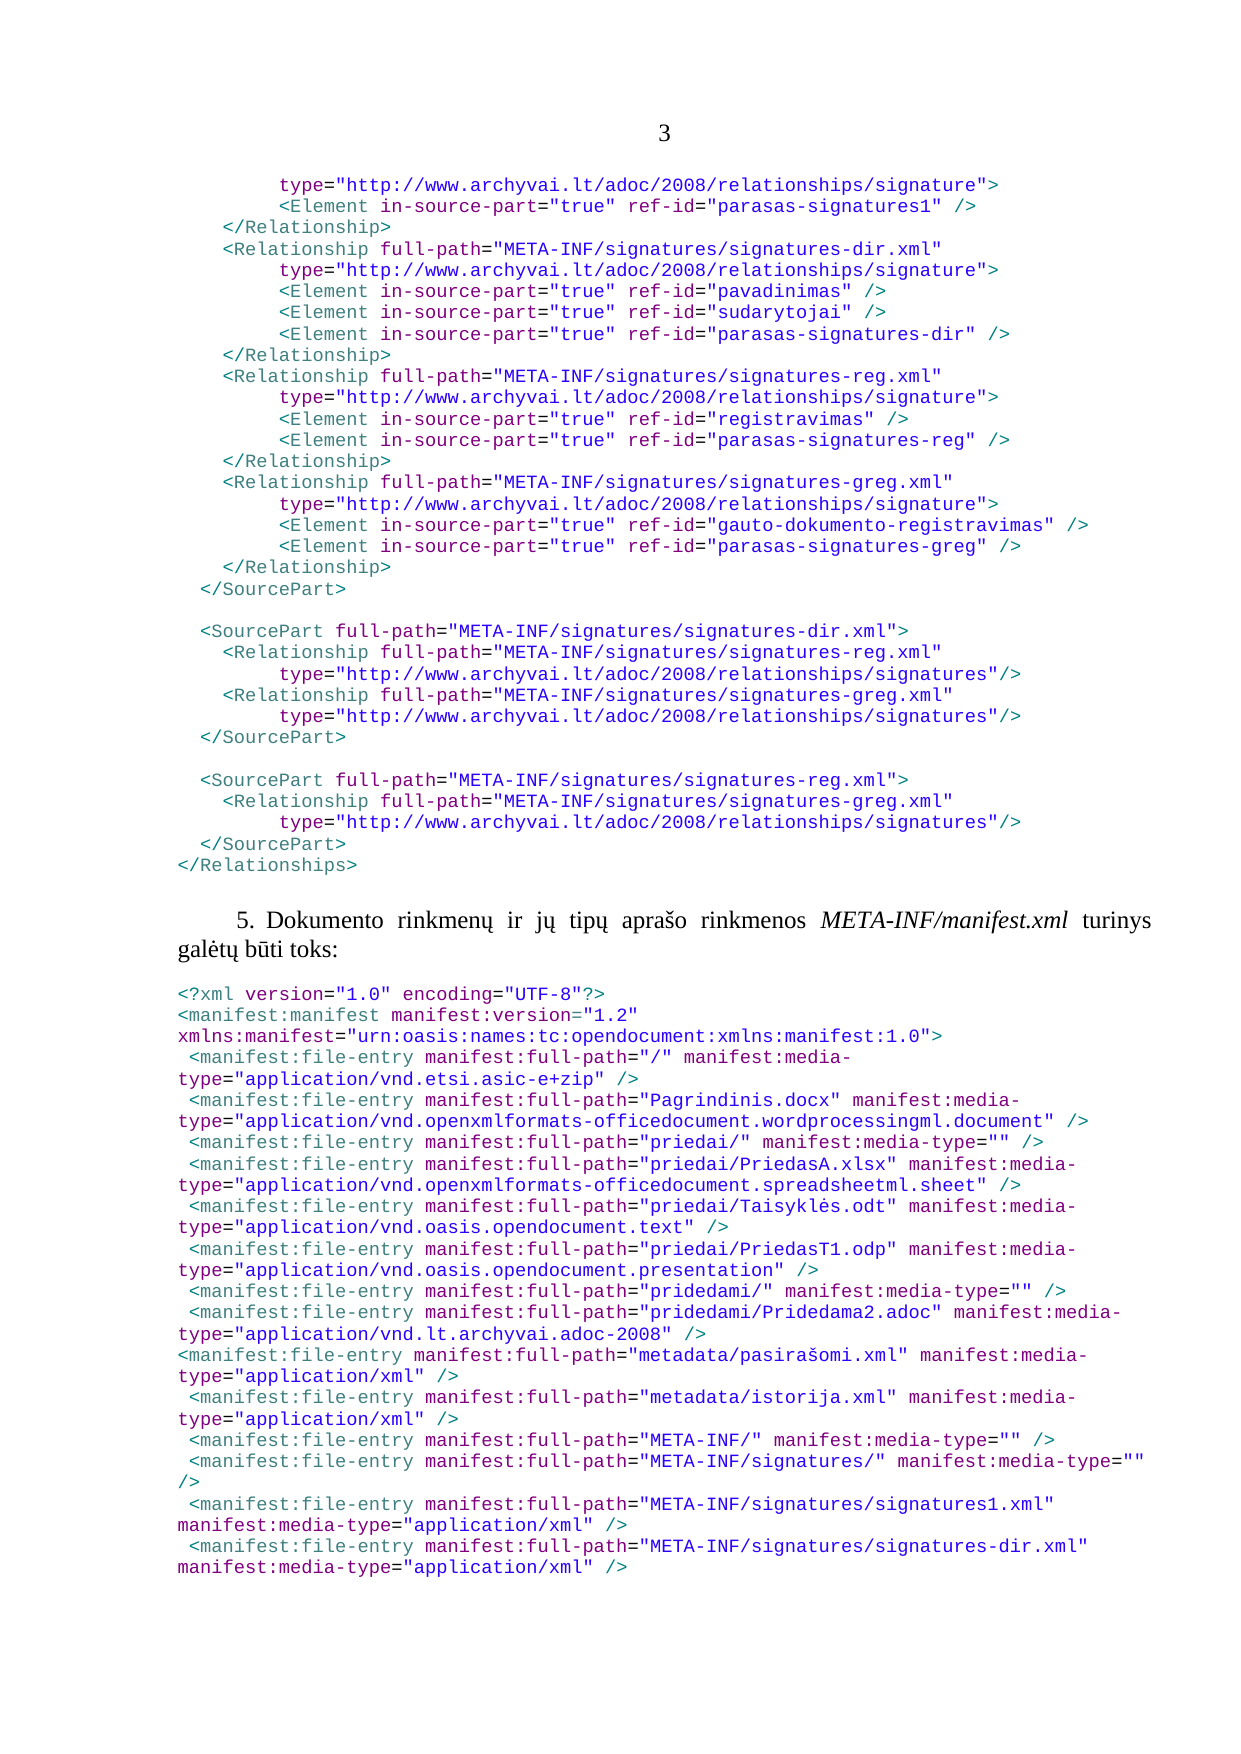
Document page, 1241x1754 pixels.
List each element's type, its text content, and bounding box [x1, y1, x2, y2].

text <SourcePart full-path="META-INF/signatures/signatures-reg.xml"> [177, 771, 1152, 792]
text type="http://www.archyvai.lt/adoc/2008/relationships/signature"> [177, 388, 1152, 409]
text <manifest:file-entry manifest:full-path="META-INF/" manifest:media-type="" /> [177, 1431, 1152, 1452]
text <Element in-source-part="true" ref-id="gauto-dokumento-registravimas" /> [177, 516, 1152, 537]
text <manifest:file-entry manifest:full-path="pridedami/Pridedama2.adoc" manifest:media-type="application/vnd.lt.archyvai.adoc-2008" /> [177, 1303, 1152, 1346]
text </Relationship> [177, 346, 1152, 367]
text </Relationships> [177, 856, 1152, 877]
text type="http://www.archyvai.lt/adoc/2008/relationships/signatures"/> [177, 707, 1152, 728]
text <Relationship full-path="META-INF/signatures/signatures-reg.xml" [177, 367, 1152, 388]
text <Element in-source-part="true" ref-id="parasas-signatures-reg" /> [177, 431, 1152, 452]
text <manifest:file-entry manifest:full-path="Pagrindinis.docx" manifest:media-type="application/vnd.openxmlformats-officedocument.wordprocessingml.document" /> [177, 1091, 1152, 1133]
text <Element in-source-part="true" ref-id="parasas-signatures1" /> [177, 197, 1152, 218]
text </Relationship> [177, 452, 1152, 473]
text <Element in-source-part="true" ref-id="parasas-signatures-greg" /> [177, 537, 1152, 558]
text <manifest:file-entry manifest:full-path="META-INF/signatures/signatures1.xml" manifest:media-type="application/xml" /> [177, 1494, 1152, 1537]
text <manifest:file-entry manifest:full-path="priedai/" manifest:media-type="" /> [177, 1133, 1152, 1154]
text <Relationship full-path="META-INF/signatures/signatures-reg.xml" [177, 643, 1152, 664]
text <manifest:file-entry manifest:full-path="META-INF/signatures/signatures-dir.xml" manifest:media-type="application/xml" /> [177, 1537, 1152, 1579]
text <Relationship full-path="META-INF/signatures/signatures-greg.xml" [177, 473, 1152, 494]
text <Relationship full-path="META-INF/signatures/signatures-dir.xml" [177, 239, 1152, 261]
text <manifest:file-entry manifest:full-path="metadata/pasirašomi.xml" manifest:media-type="application/xml" /> [177, 1346, 1152, 1388]
text <?xml version="1.0" encoding="UTF-8"?> [177, 984, 1152, 1006]
text type="http://www.archyvai.lt/adoc/2008/relationships/signatures"/> [177, 813, 1152, 834]
text <manifest:manifest manifest:version="1.2" xmlns:manifest="urn:oasis:names:tc:opendocument:xmlns:manifest:1.0"> [177, 1006, 1152, 1048]
text <manifest:file-entry manifest:full-path="priedai/Taisyklės.odt" manifest:media-type="application/vnd.oasis.opendocument.text" /> [177, 1197, 1152, 1239]
text type="http://www.archyvai.lt/adoc/2008/relationships/signature"> [177, 494, 1152, 516]
text type="http://www.archyvai.lt/adoc/2008/relationships/signature"> [177, 176, 1152, 197]
text </Relationship> [177, 218, 1152, 239]
text <Element in-source-part="true" ref-id="parasas-signatures-dir" /> [177, 324, 1152, 346]
text <Element in-source-part="true" ref-id="sudarytojai" /> [177, 303, 1152, 324]
text <manifest:file-entry manifest:full-path="META-INF/signatures/" manifest:media-type="" /> [177, 1452, 1152, 1494]
text <Element in-source-part="true" ref-id="registravimas" /> [177, 409, 1152, 431]
text <SourcePart full-path="META-INF/signatures/signatures-dir.xml"> [177, 622, 1152, 643]
text </SourcePart> [177, 579, 1152, 601]
text type="http://www.archyvai.lt/adoc/2008/relationships/signatures"/> [177, 664, 1152, 686]
text <manifest:file-entry manifest:full-path="/" manifest:media-type="application/vnd.etsi.asic-e+zip" /> [177, 1048, 1152, 1091]
text <Relationship full-path="META-INF/signatures/signatures-greg.xml" [177, 792, 1152, 813]
text <manifest:file-entry manifest:full-path="metadata/istorija.xml" manifest:media-type="application/xml" /> [177, 1388, 1152, 1431]
text type="http://www.archyvai.lt/adoc/2008/relationships/signature"> [177, 261, 1152, 282]
text </Relationship> [177, 558, 1152, 579]
text </SourcePart> [177, 834, 1152, 856]
text <Element in-source-part="true" ref-id="pavadinimas" /> [177, 282, 1152, 303]
text <Relationship full-path="META-INF/signatures/signatures-greg.xml" [177, 686, 1152, 707]
text </SourcePart> [177, 728, 1152, 749]
text 5. Dokumento rinkmenų ir jų tipų aprašo rinkmenos META-INF/manifest.xml turinys galėtų būti toks: [177, 906, 1152, 963]
text <manifest:file-entry manifest:full-path="priedai/PriedasA.xlsx" manifest:media-type="application/vnd.openxmlformats-officedocument.spreadsheetml.sheet" /> [177, 1154, 1152, 1197]
text <manifest:file-entry manifest:full-path="priedai/PriedasT1.odp" manifest:media-type="application/vnd.oasis.opendocument.presentation" /> [177, 1239, 1152, 1282]
text <manifest:file-entry manifest:full-path="pridedami/" manifest:media-type="" /> [177, 1282, 1152, 1303]
